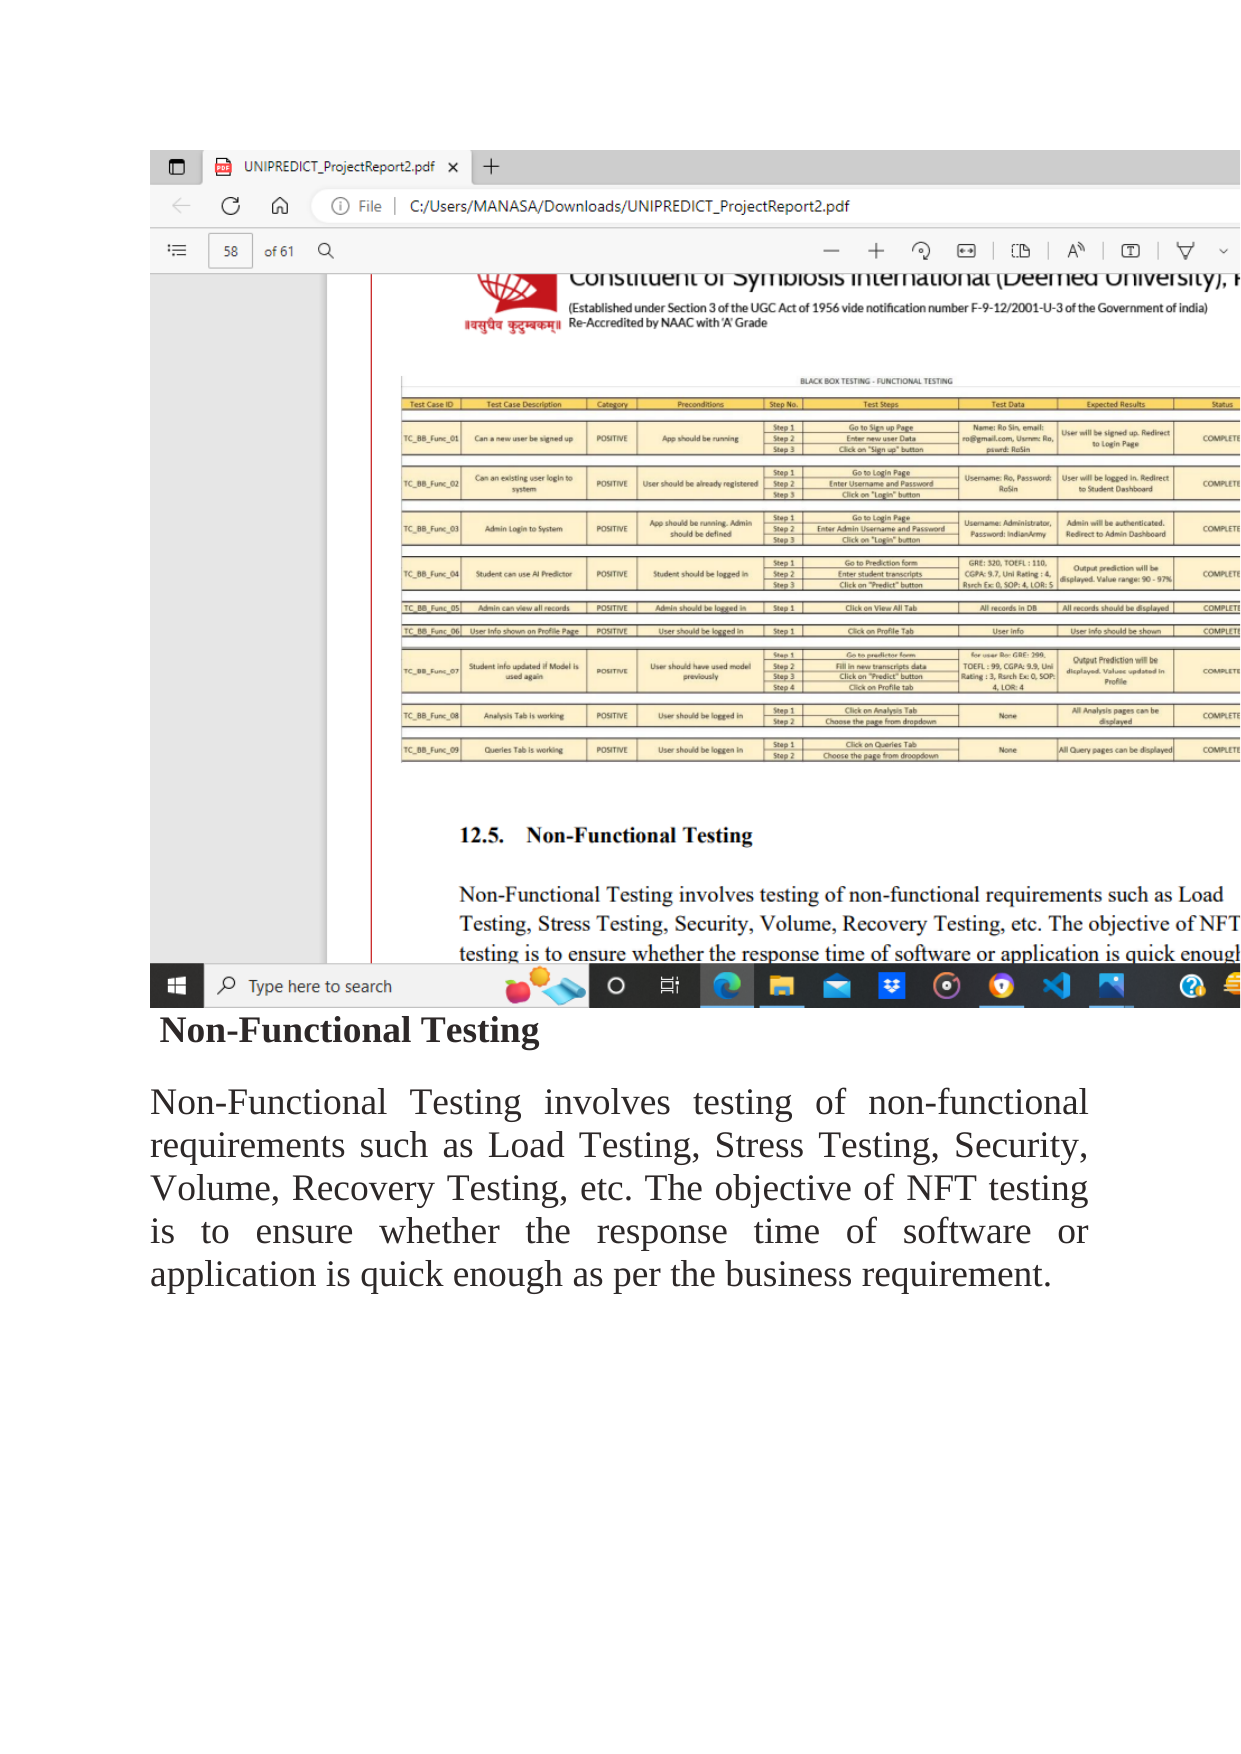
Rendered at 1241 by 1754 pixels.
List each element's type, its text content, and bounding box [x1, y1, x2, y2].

text Non-Functional Testing [150, 1008, 1090, 1051]
text Non-Functional Testing involves testing of non-functional requirements such as Load Testing, Stress Testing, Security, Volume, Recovery Testing, etc. The objective of NFT testing is to ensure whether the response time of software or application is quick enough as per the business requirement. [150, 1079, 1090, 1295]
